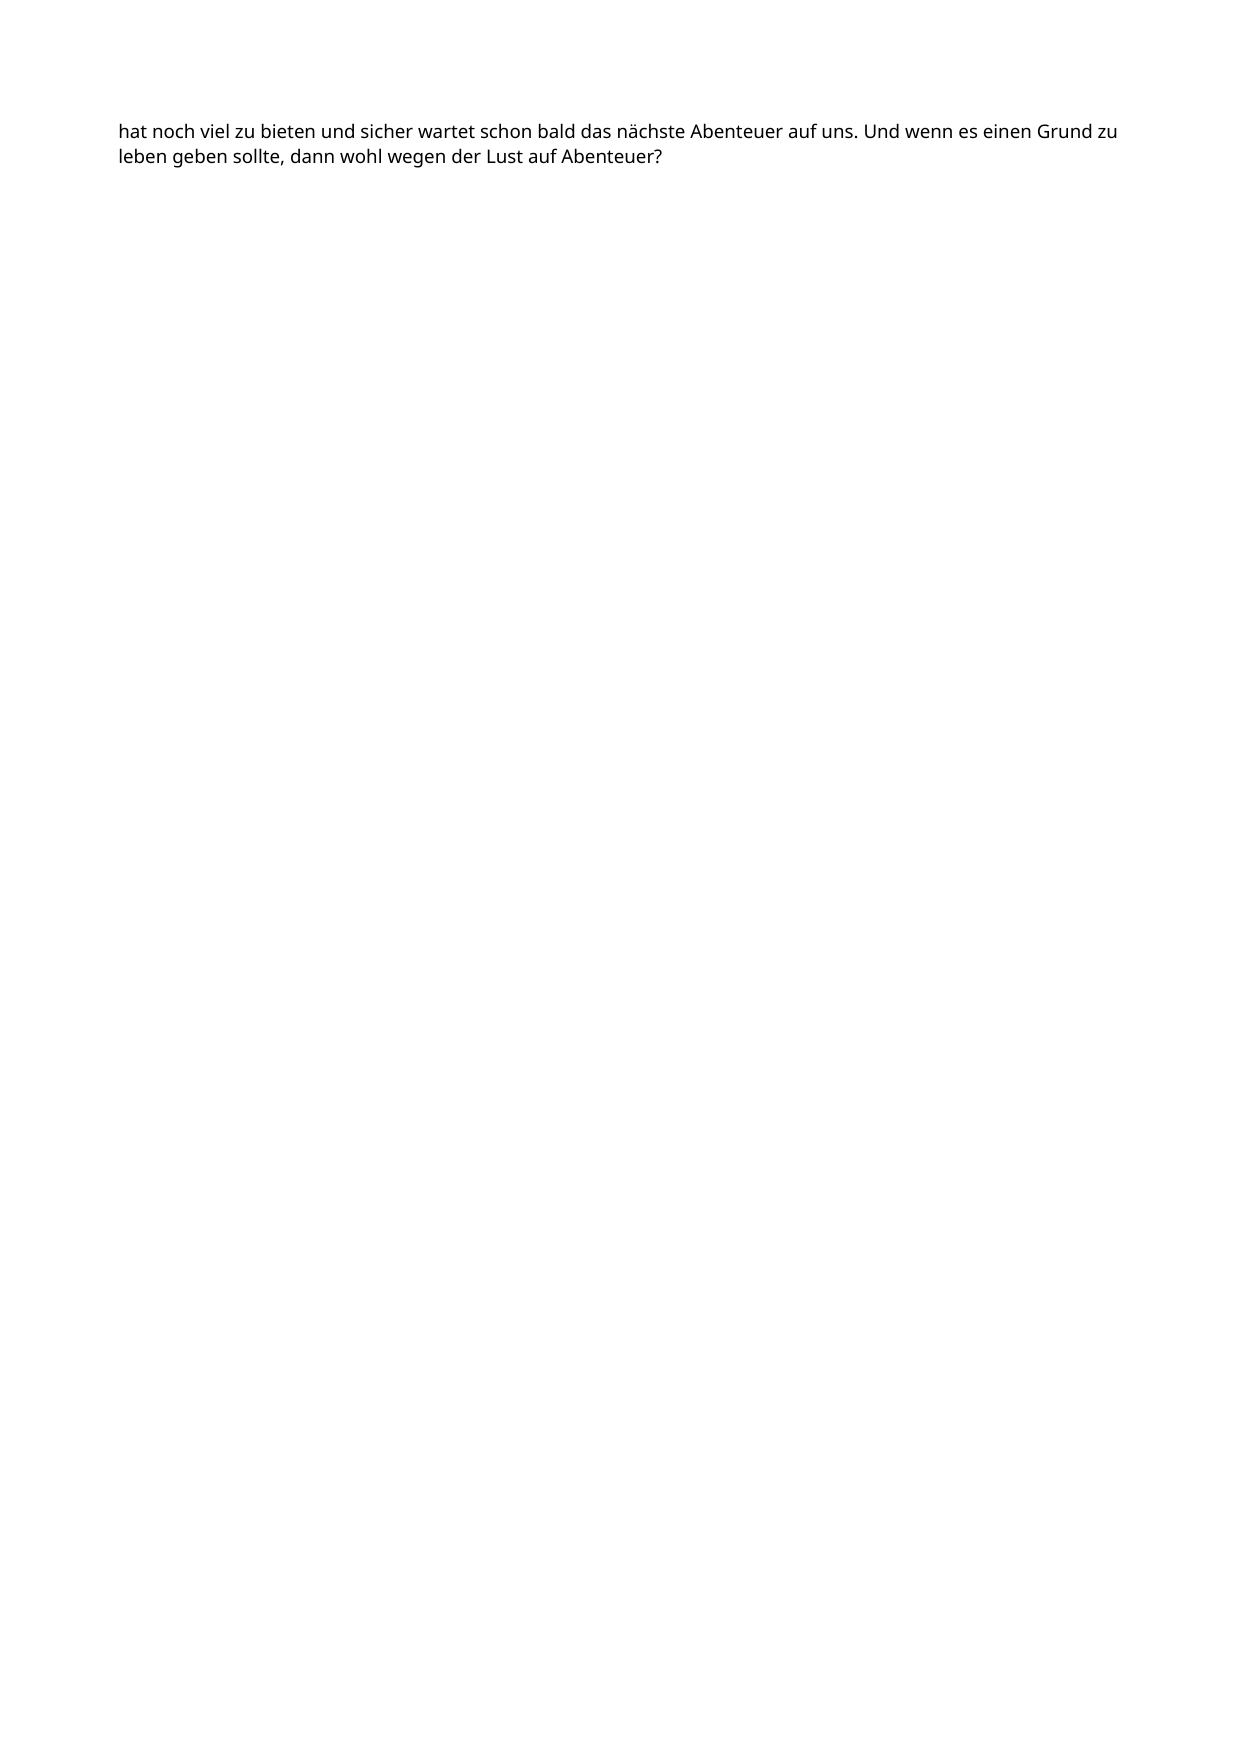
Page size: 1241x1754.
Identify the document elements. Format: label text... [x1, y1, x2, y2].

text hat noch viel zu bieten und sicher wartet schon bald das nächste Abenteuer auf uns. Und wenn es einen Grund zu leben geben sollte, dann wohl wegen der Lust auf Abenteuer? [118, 118, 1122, 169]
